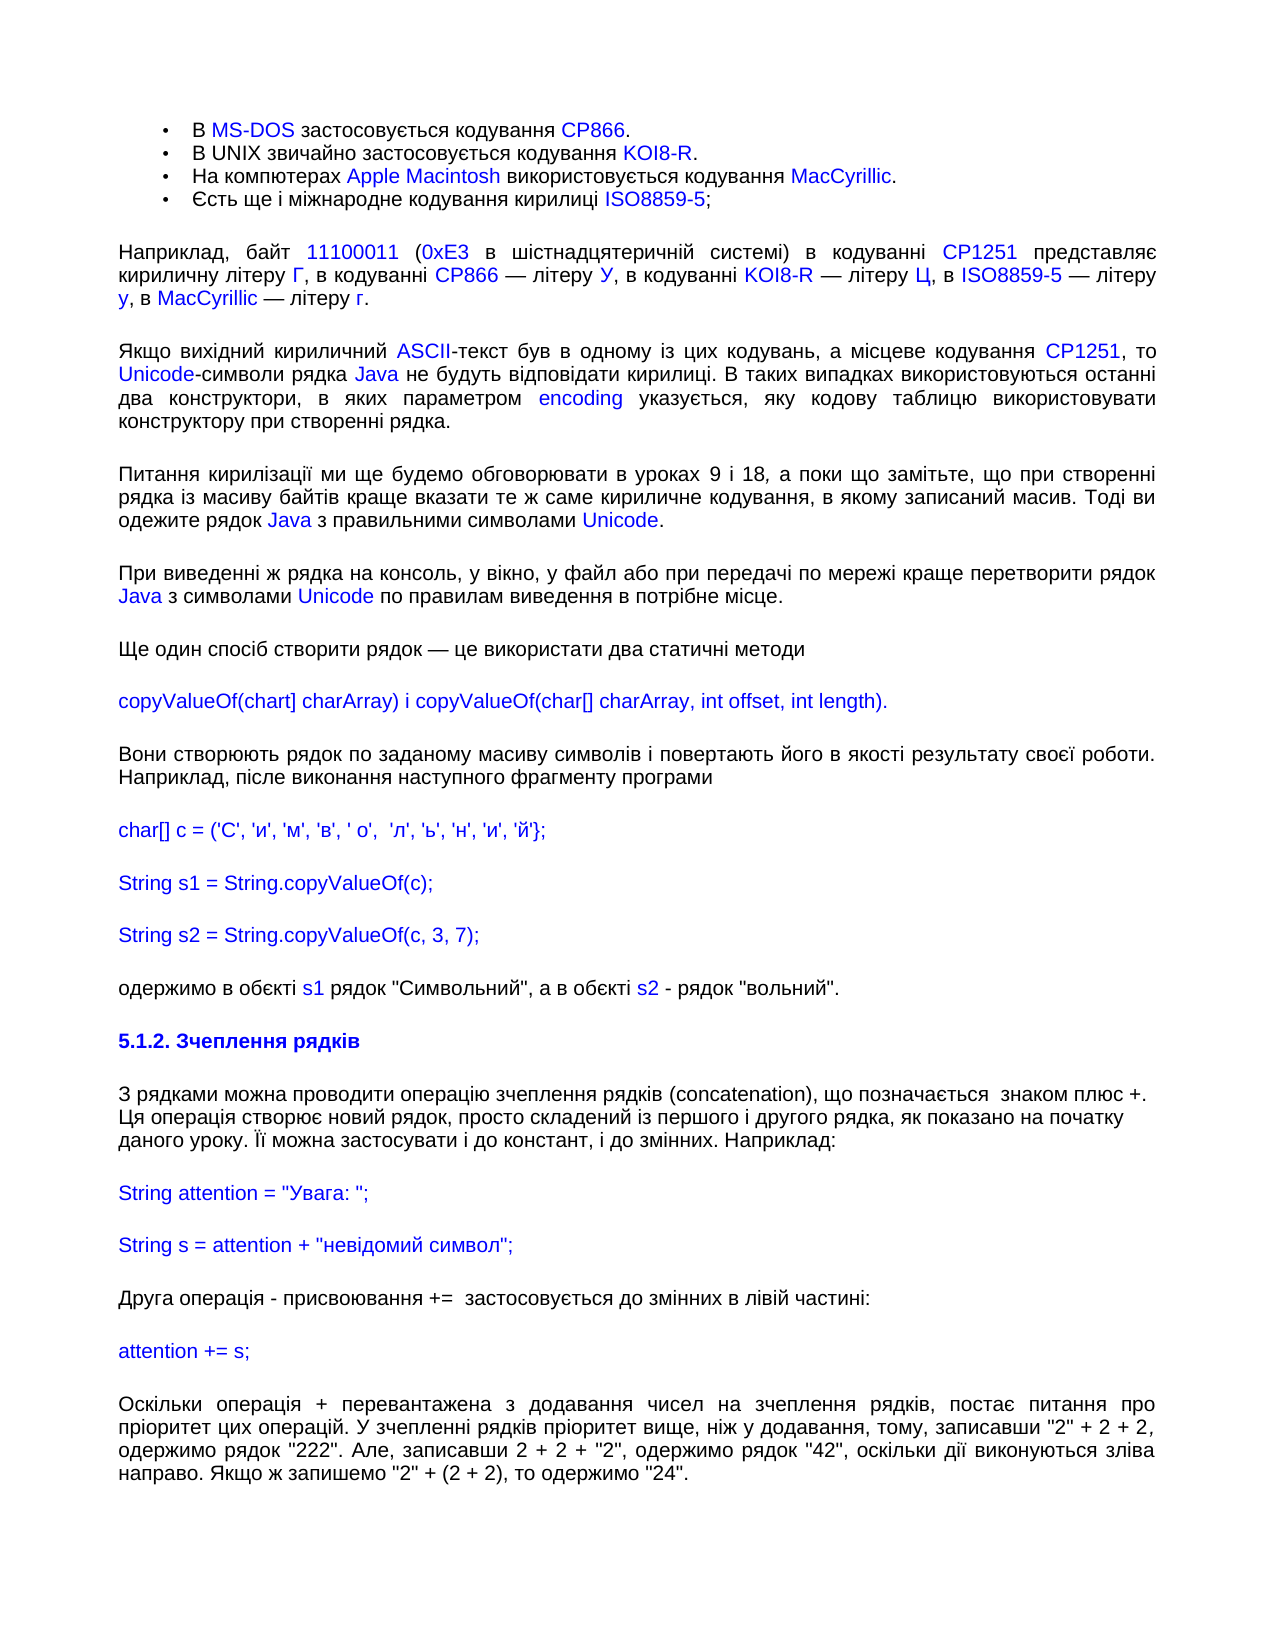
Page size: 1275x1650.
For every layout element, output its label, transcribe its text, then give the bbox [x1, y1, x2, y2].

text String s1 = String.copyValueOf(с); [118, 871, 1157, 894]
text 5.1.2. Зчеплення рядків [118, 1029, 1157, 1053]
text одержимо в обєкті s1 рядок "Символьний", а в обєкті s2 - рядок "вольний". [118, 977, 1157, 1000]
list В MS-DOS застосовується кодування СР866. [162, 118, 1157, 141]
text Оскільки операція + перевантажена з додавання чисел на зчеплення рядків, постає питання про пріоритет цих операцій. У зчепленні рядків пріоритет вище, ніж у додавання, тому, записавши "2" + 2 + 2, одержимо рядок "222". Але, записавши 2 + 2 + "2", одержимо рядок "42", оскільки дії виконуються зліва направо. Якщо ж запишемо "2" + (2 + 2), то одержимо "24". [118, 1392, 1157, 1485]
list В UNIX звичайно застосовується кодування KOI8-R. [162, 141, 1157, 164]
text String s = attention + "невідомий символ"; [118, 1234, 1157, 1257]
text Питання кирилізації ми ще будемо обговорювати в уроках 9 і 18, а поки що замітьте, що при створенні рядка із масиву байтів краще вказати те ж саме кириличне кодування, в якому записаний масив. Тоді ви одежите рядок Java з правильними символами Unicode. [118, 462, 1157, 532]
text Друга операція - присвоювання += застосовується до змінних в лівій частині: [118, 1287, 1157, 1310]
text String s2 = String.copyValueOf(с, 3, 7); [118, 924, 1157, 947]
text Ще один спосіб створити рядок — це використати два статичні методи [118, 637, 1157, 660]
text copyValueOf(chart] charArray) і copyValueOf(char[] charArray, int offset, int length). [118, 690, 1157, 713]
text char[] с = ('С', 'и', 'м', 'в', ' о', 'л', 'ь', 'н', 'и', 'й'}; [118, 818, 1157, 842]
text Наприклад, байт 11100011 (0xЕ3 в шістнадцятеричній системі) в кодуванні СР1251 представляє кириличну літеру Г, в кодуванні СР866 — літеру У, в кодуванні KOI8-R — літеру Ц, в ISO8859-5 — літеру у, в MacCyrillic — літеру г. [118, 241, 1157, 310]
list На компютерах Apple Macintosh використовується кодування MacCyrillic. [162, 164, 1157, 188]
text При виведенні ж рядка на консоль, у вікно, у файл або при передачі по мережі краще перетворити рядок Java з символами Unicode по правилам виведення в потрібне місце. [118, 561, 1157, 608]
text attention += s; [118, 1339, 1157, 1363]
text Вони створюють рядок по заданому масиву символів і повертають його в якості результату своєї роботи. Наприклад, післе виконання наступного фрагменту програми [118, 743, 1157, 789]
list Єсть ще і міжнародне кодування кирилиці ISO8859-5; [162, 188, 1157, 211]
text З рядками можна проводити операцію зчеплення рядків (concatenation), що позначається знаком плюс +. Ця операція створює новий рядок, просто складений із першого і другого рядка, як показано на початку даного уроку. Її можна застосувати і до констант, і до змінних. Наприклад: [118, 1082, 1157, 1152]
text String attention = "Увага: "; [118, 1181, 1157, 1204]
text Якщо вихідний кириличний ASCII-текст був в одному із цих кодувань, а місцеве кодування СР1251, то Unicode-символи рядка Java не будуть відповідати кирилиці. В таких випадках використовуються останні два конструктори, в яких параметром encoding указується, яку кодову таблицю використовувати конструктору при створенні рядка. [118, 340, 1157, 433]
